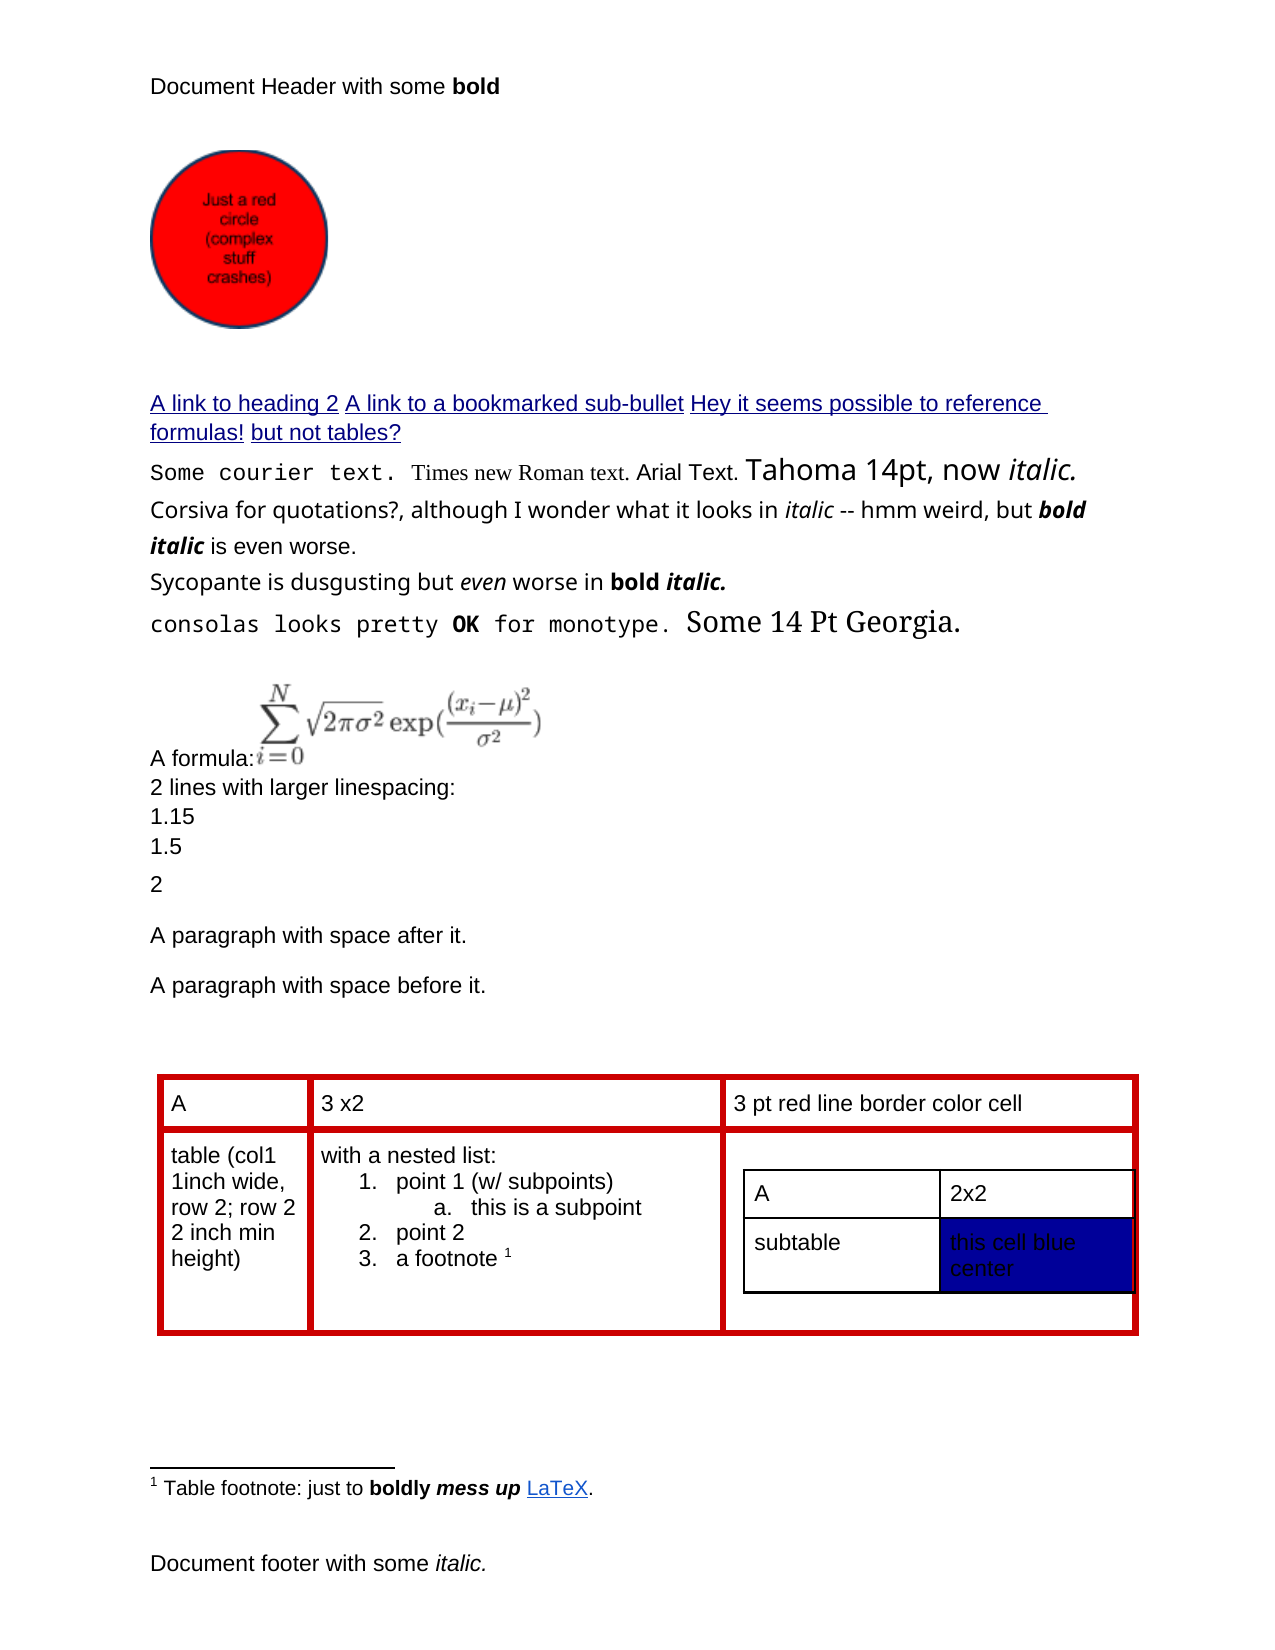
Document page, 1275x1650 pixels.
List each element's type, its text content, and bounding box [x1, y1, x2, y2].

table_header 3 x2 [314, 1080, 720, 1126]
text A paragraph with space before it. [150, 973, 1125, 999]
text Sycopante is dusgusting but even worse in bold italic. [150, 566, 1125, 597]
text Some courier text. Times new Roman text. Arial Text. Tahoma 14pt, now italic. Corsiva for quotations?, although I wonder what it looks in italic -- hmm weird, but bold italic is even worse. [150, 449, 1125, 561]
table_header 3 pt red line border color cell [726, 1080, 1132, 1126]
text 2 [150, 872, 1125, 897]
table_cell with a nested list: point 1 (w/ subpoints) this is a subpoint point 2 a footnote [314, 1133, 720, 1329]
table_cell subtable [745, 1219, 939, 1291]
picture [150, 150, 329, 329]
table_header A [745, 1171, 939, 1217]
table_header A [164, 1080, 307, 1126]
text 1.15 [150, 804, 1125, 829]
picture [254, 683, 541, 766]
table_header 2x2 [941, 1171, 1132, 1217]
table_cell table (col1 1inch wide, row 2; row 2 2 inch min height) [164, 1133, 307, 1329]
text A link to heading 2 A link to a bookmarked sub-bullet Hey it seems possible to reference formulas! but not tables? [150, 391, 1125, 446]
table_cell this cell blue center [941, 1219, 1132, 1291]
text A paragraph with space after it. [150, 923, 1125, 949]
table_cell [726, 1133, 1132, 1329]
text 2 lines with larger linespacing: [150, 774, 1125, 800]
text A formula: [150, 683, 1125, 771]
text consolas looks pretty OK for monotype. Some 14 Pt Georgia. [150, 602, 1125, 641]
text 1.5 [150, 833, 1125, 859]
